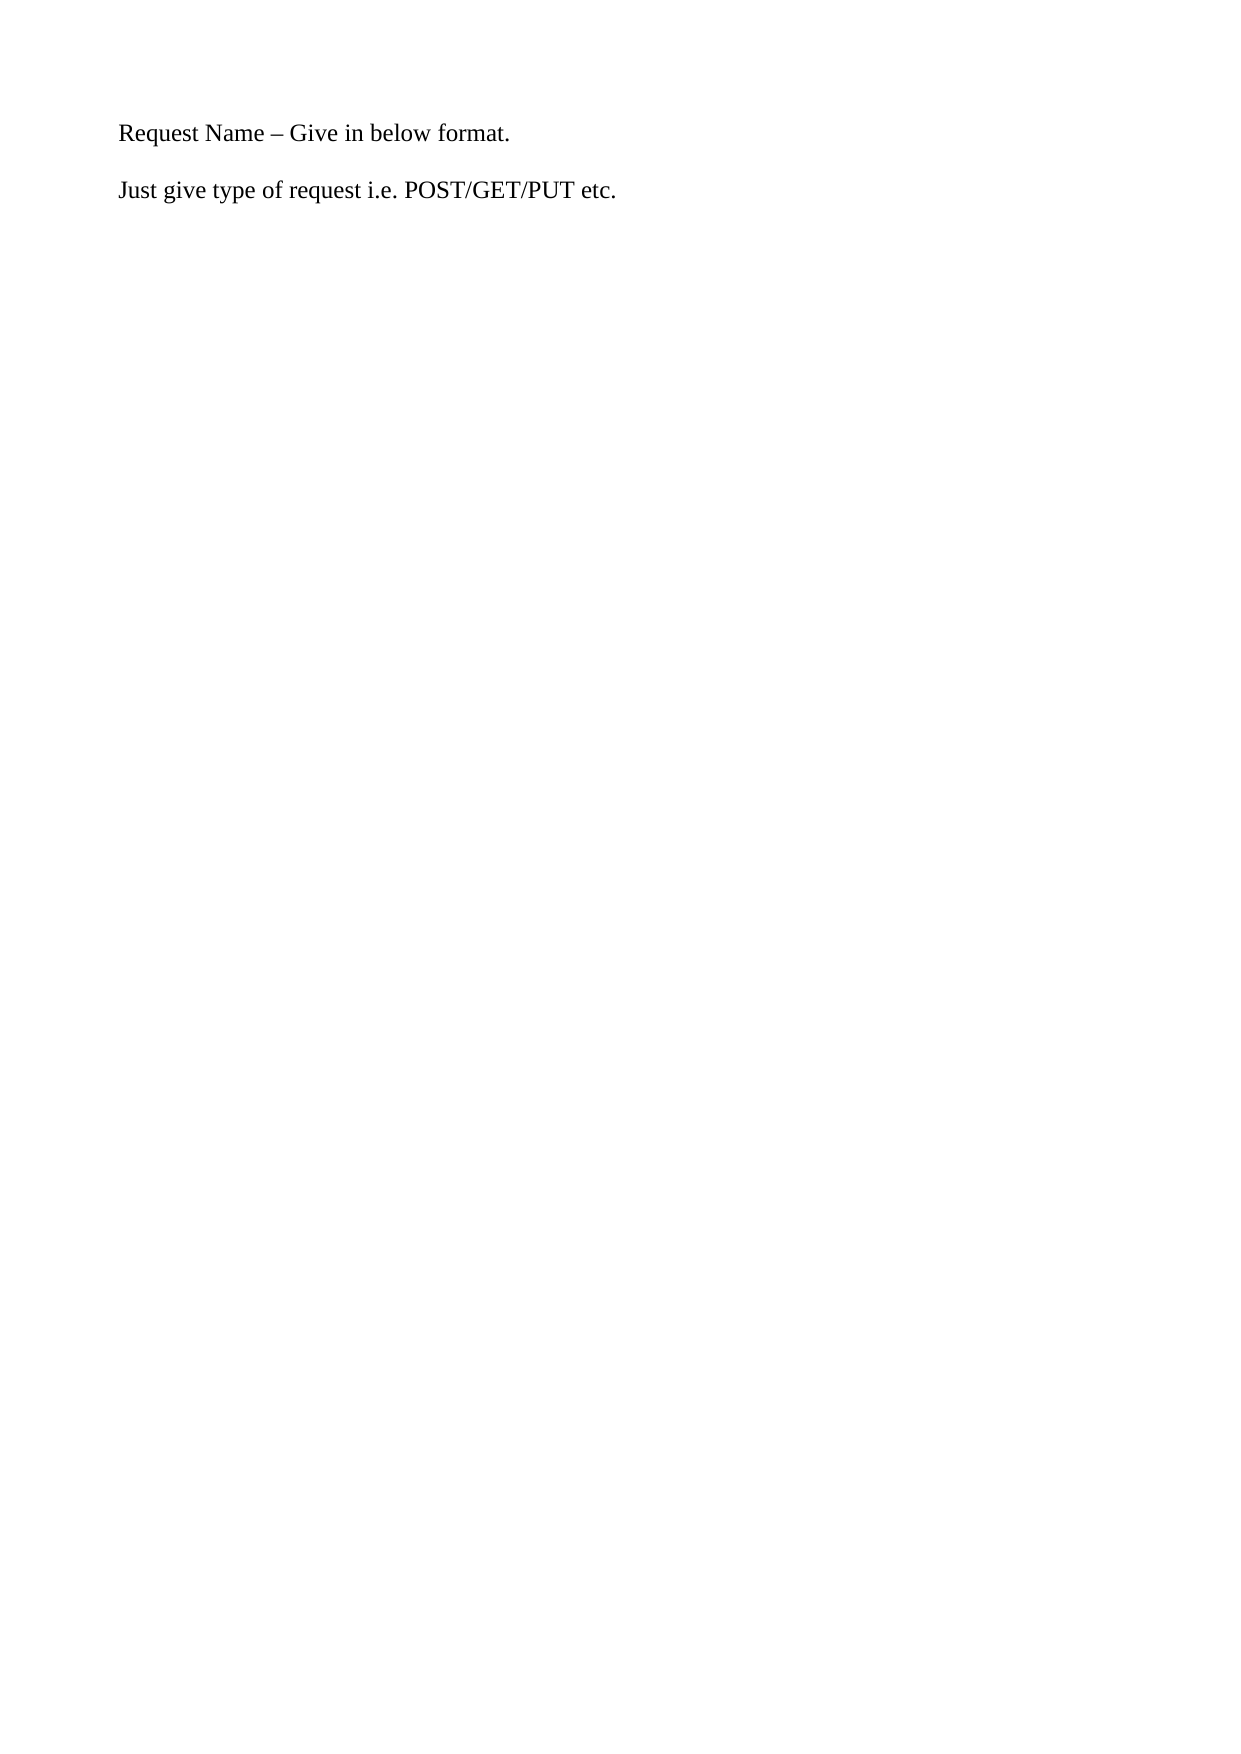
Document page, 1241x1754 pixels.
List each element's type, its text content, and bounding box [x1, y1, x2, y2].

text Request Name – Give in below format. [118, 118, 1122, 147]
text Just give type of request i.e. POST/GET/PUT etc. [118, 176, 1122, 204]
